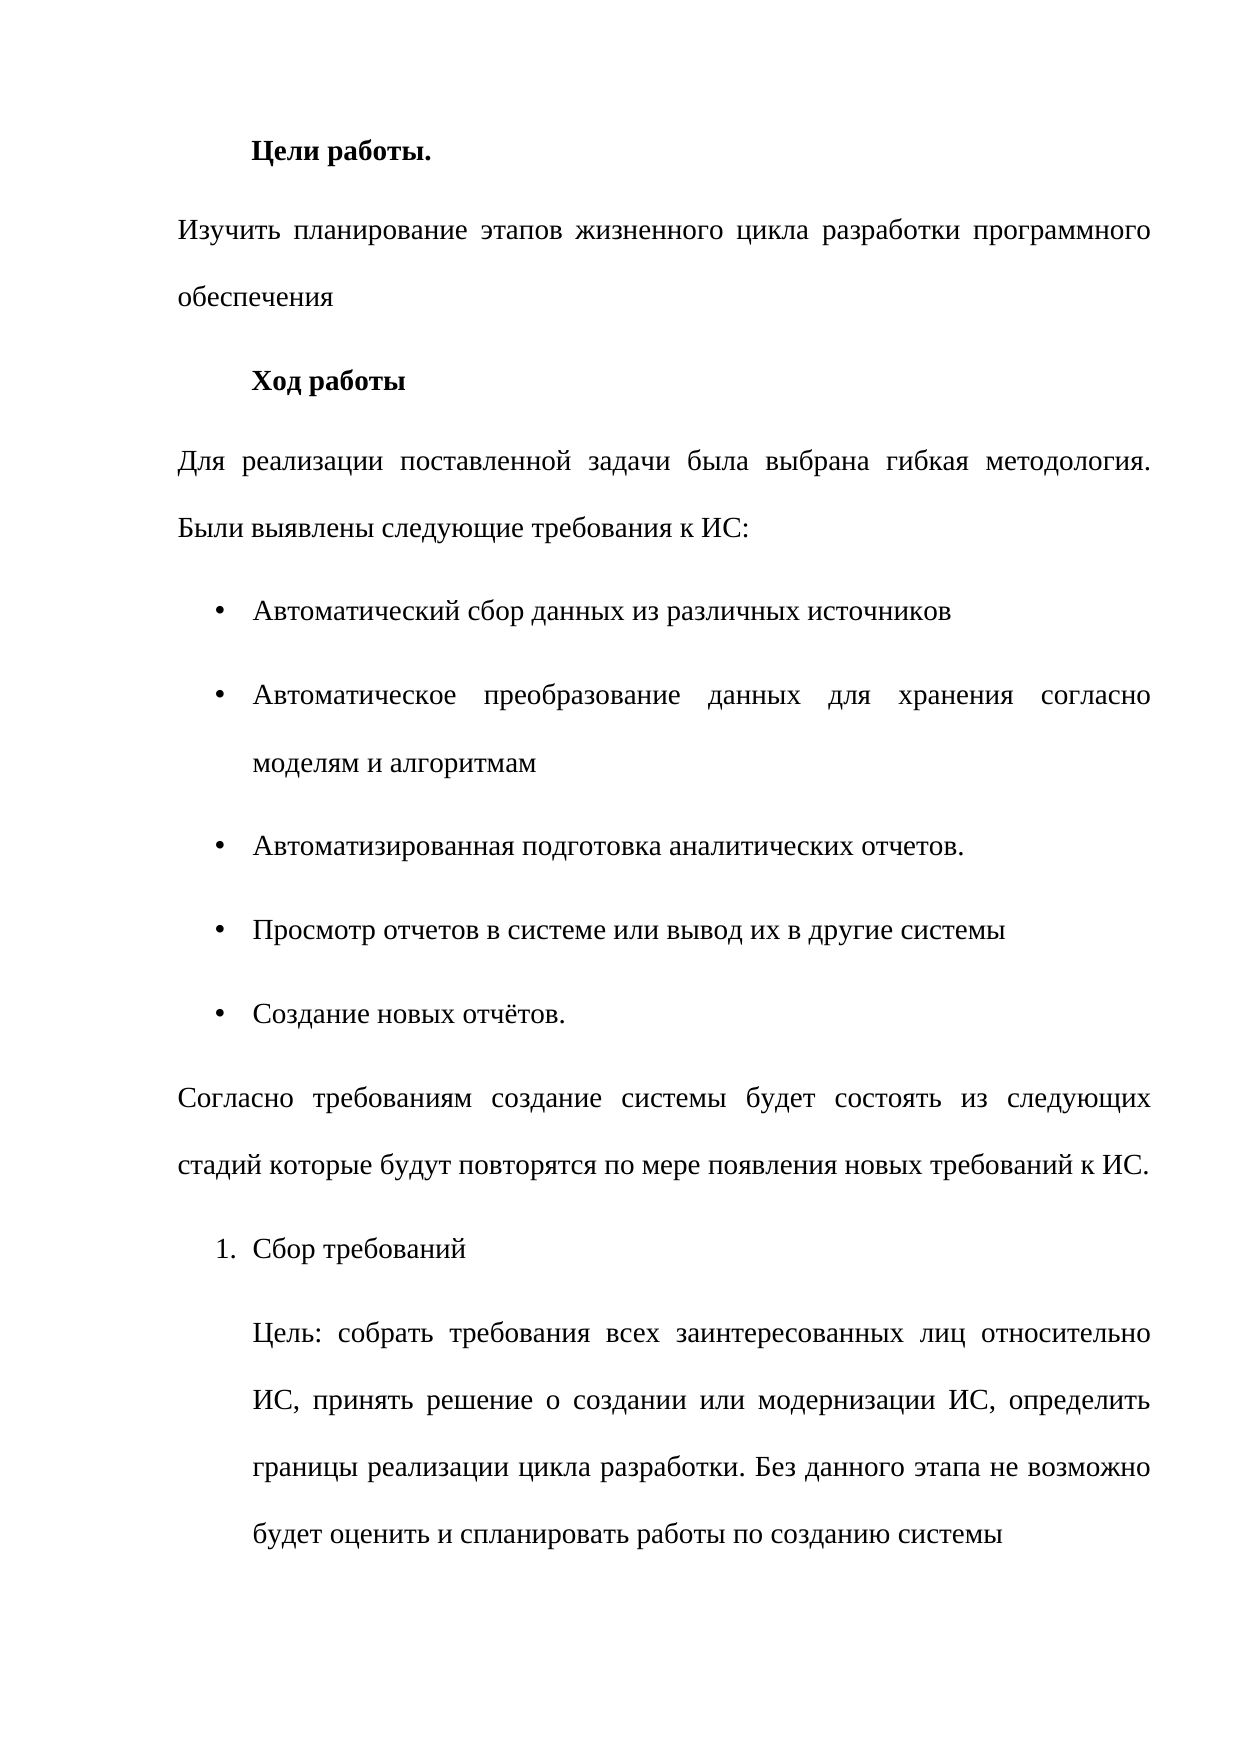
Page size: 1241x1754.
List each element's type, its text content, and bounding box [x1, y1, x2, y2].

list Создание новых отчётов. [215, 996, 1152, 1030]
list Просмотр отчетов в системе или вывод их в другие системы [215, 912, 1152, 946]
text Согласно требованиям создание системы будет состоять из следующих стадий которые будут повторятся по мере появления новых требований к ИС. [177, 1080, 1152, 1181]
list Автоматическое преобразование данных для хранения согласно моделям и алгоритмам [215, 677, 1152, 778]
subtitle Цели работы. [177, 133, 1152, 166]
list Цель: собрать требования всех заинтересованных лиц относительно ИС, принять решение о создании или модернизации ИС, определить границы реализации цикла разработки. Без данного этапа не возможно будет оценить и спланировать работы по созданию системы [215, 1315, 1152, 1550]
subtitle Ход работы [177, 363, 1152, 397]
text Для реализации поставленной задачи была выбрана гибкая методология. Были выявлены следующие требования к ИС: [177, 443, 1152, 543]
text Изучить планирование этапов жизненного цикла разработки программного обеспечения [177, 212, 1152, 313]
list Автоматический сбор данных из различных источников [215, 593, 1152, 627]
list Сбор требований [215, 1231, 1152, 1265]
list Автоматизированная подготовка аналитических отчетов. [215, 828, 1152, 862]
